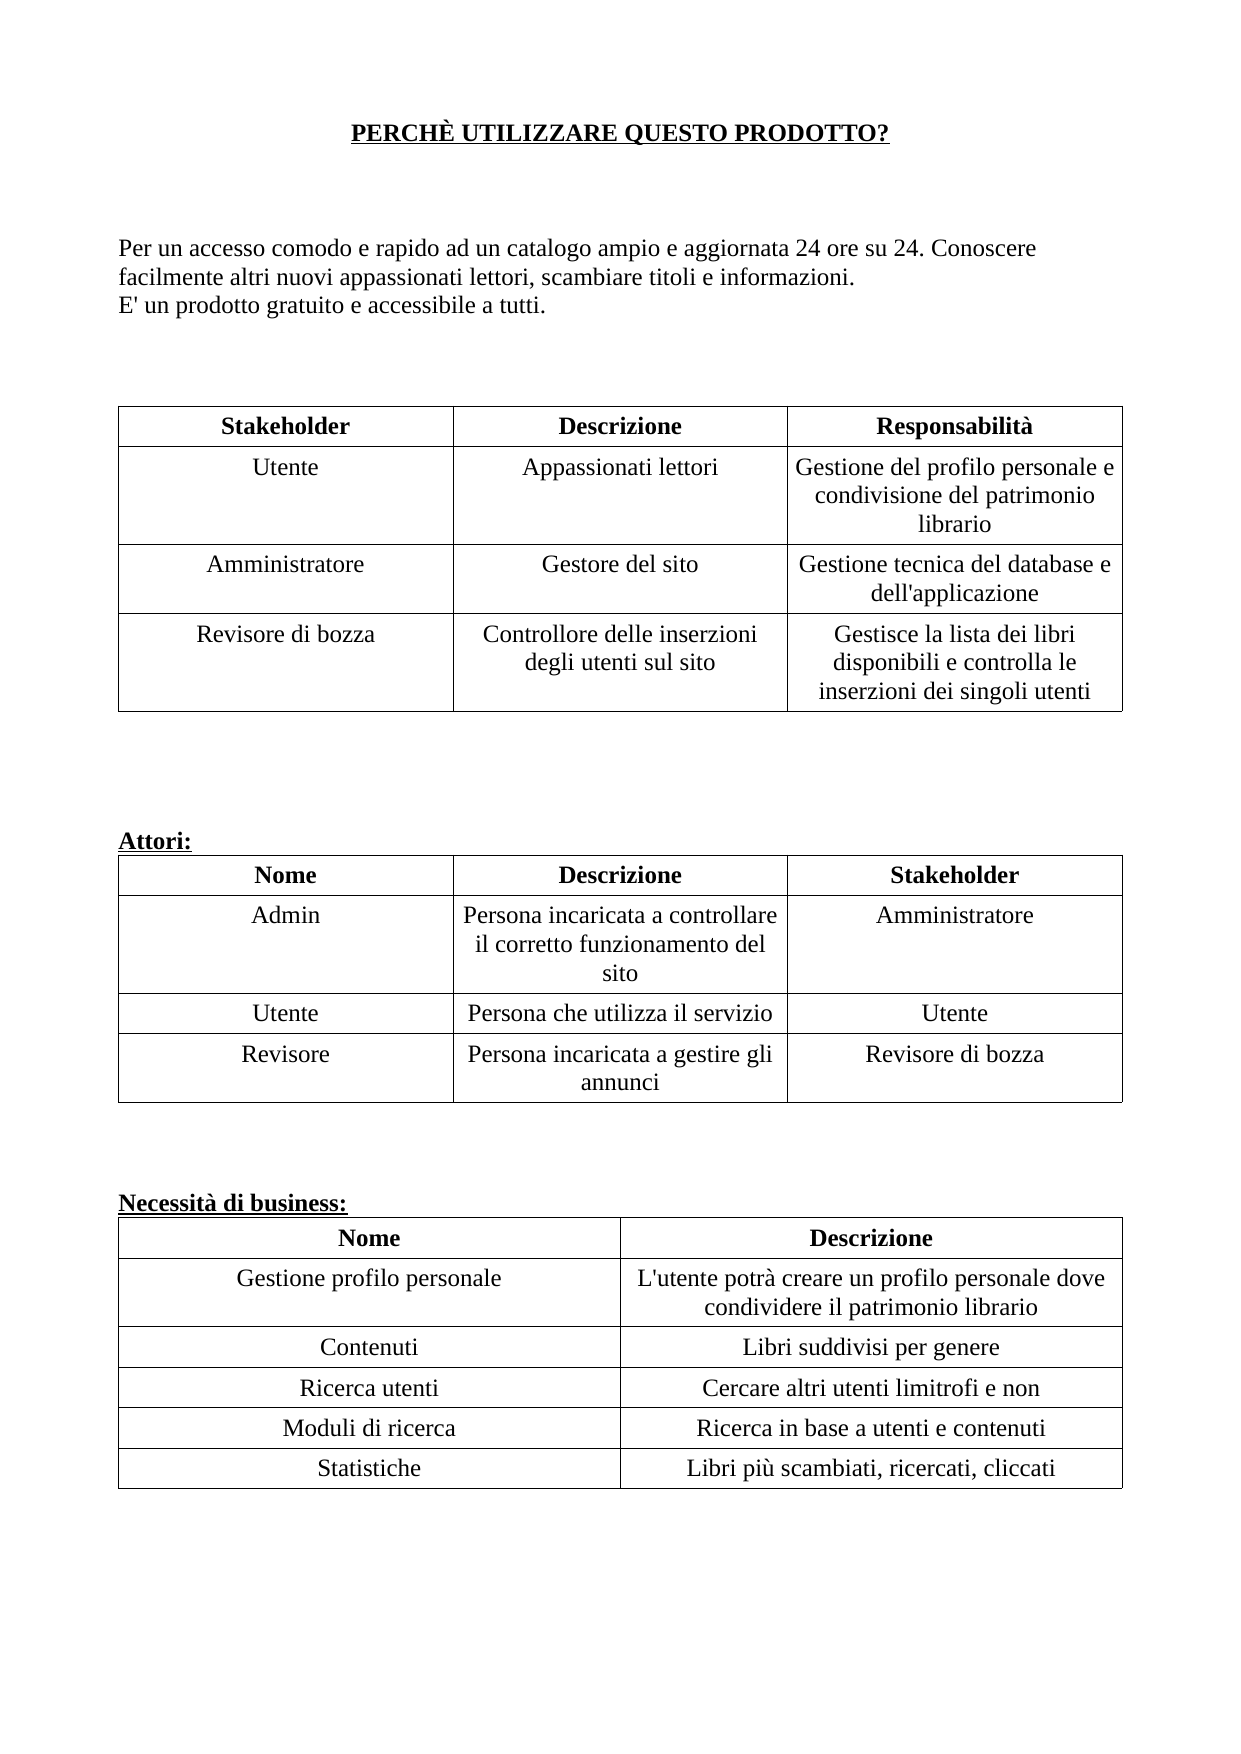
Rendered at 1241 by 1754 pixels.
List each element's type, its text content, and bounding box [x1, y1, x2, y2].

text Necessità di business: [118, 1188, 1122, 1217]
table_cell Revisore di bozza [788, 1034, 1122, 1102]
table_cell Persona che utilizza il servizio [454, 994, 787, 1033]
table_cell Utente [119, 447, 453, 544]
table_cell Libri più scambiati, ricercati, cliccati [621, 1449, 1122, 1488]
table_cell Gestisce la lista dei libri disponibili e controlla le inserzioni dei singoli utenti [788, 614, 1122, 711]
table_cell Revisore [119, 1034, 453, 1102]
table_header Stakeholder [119, 407, 453, 446]
table_cell Amministratore [788, 896, 1122, 993]
table_header Descrizione [621, 1218, 1122, 1257]
table_cell Statistiche [119, 1449, 620, 1488]
table_cell Controllore delle inserzioni degli utenti sul sito [454, 614, 787, 711]
table_cell Revisore di bozza [119, 614, 453, 711]
table_cell Gestione tecnica del database e dell'applicazione [788, 545, 1122, 613]
table_header Descrizione [454, 856, 787, 895]
table_cell Utente [788, 994, 1122, 1033]
table_cell Ricerca utenti [119, 1368, 620, 1407]
text Per un accesso comodo e rapido ad un catalogo ampio e aggiornata 24 ore su 24. Conoscere facilmente altri nuovi appassionati lettori, scambiare titoli e informazioni. [118, 233, 1122, 291]
table_cell Persona incaricata a gestire gli annunci [454, 1034, 787, 1102]
text Attori: [118, 826, 1122, 854]
table_cell Contenuti [119, 1327, 620, 1367]
table_cell Libri suddivisi per genere [621, 1327, 1122, 1367]
table_header Nome [119, 1218, 620, 1257]
table_header Responsabilità [788, 407, 1122, 446]
text PERCHÈ UTILIZZARE QUESTO PRODOTTO? [118, 118, 1122, 147]
table_cell Gestione del profilo personale e condivisione del patrimonio librario [788, 447, 1122, 544]
table_header Stakeholder [788, 856, 1122, 895]
table_cell Appassionati lettori [454, 447, 787, 544]
table_cell Ricerca in base a utenti e contenuti [621, 1408, 1122, 1447]
table_cell Cercare altri utenti limitrofi e non [621, 1368, 1122, 1407]
table_cell Gestore del sito [454, 545, 787, 613]
table_header Descrizione [454, 407, 787, 446]
table_cell Moduli di ricerca [119, 1408, 620, 1447]
table_cell Amministratore [119, 545, 453, 613]
table_cell Persona incaricata a controllare il corretto funzionamento del sito [454, 896, 787, 993]
text E' un prodotto gratuito e accessibile a tutti. [118, 291, 1122, 319]
table_cell L'utente potrà creare un profilo personale dove condividere il patrimonio librario [621, 1259, 1122, 1326]
table_cell Admin [119, 896, 453, 993]
table_cell Utente [119, 994, 453, 1033]
table_header Nome [119, 856, 453, 895]
table_cell Gestione profilo personale [119, 1259, 620, 1326]
